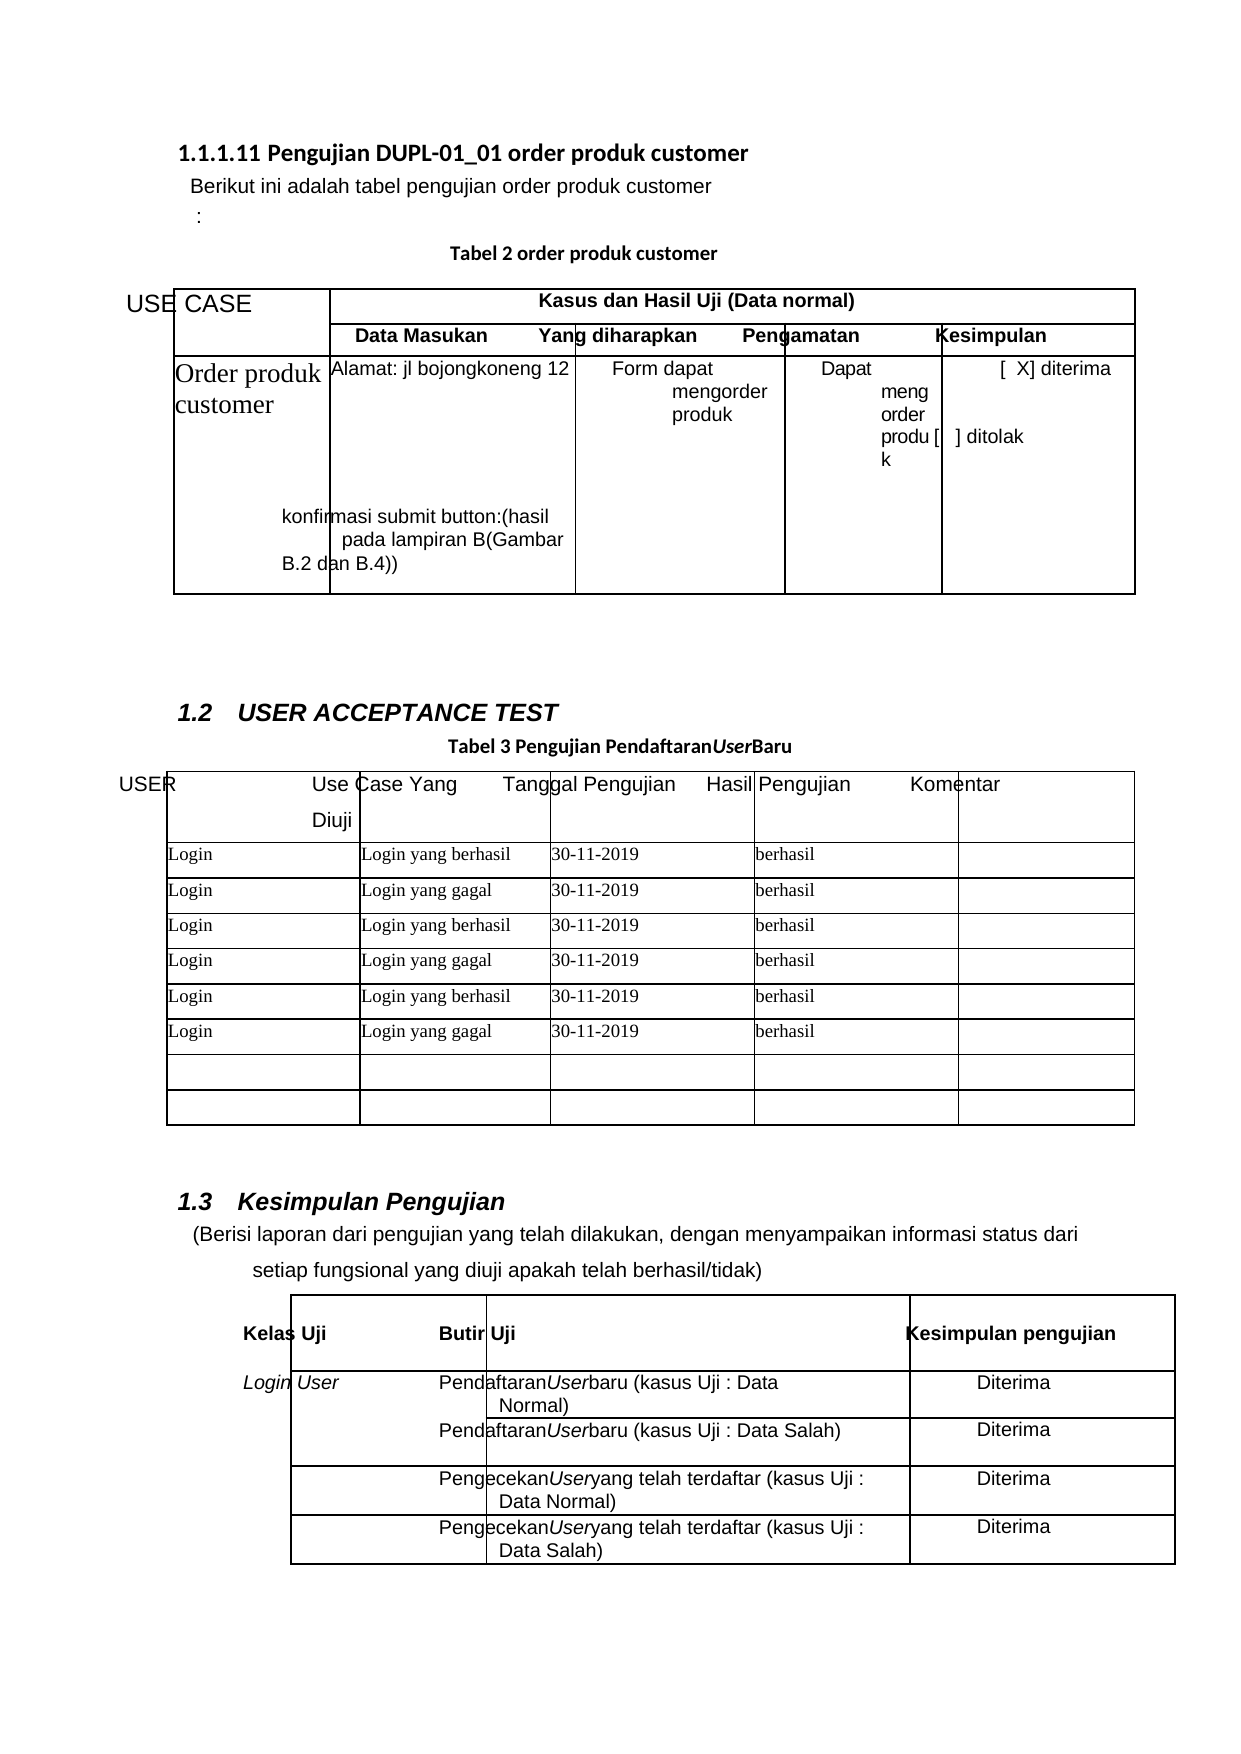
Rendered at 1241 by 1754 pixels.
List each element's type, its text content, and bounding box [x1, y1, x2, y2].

table_cell Diterima [911, 1516, 1174, 1563]
table_cell [292, 1467, 486, 1514]
table_cell Alamat: jl bojongkoneng 12 [331, 357, 575, 471]
table_cell [755, 1091, 958, 1124]
table_cell 30-11-2019 [551, 879, 754, 912]
text Berikut ini adalah tabel pengujian order produk customer [190, 173, 1186, 197]
table_cell [576, 471, 784, 498]
table_cell PendaftaranUserbaru (kasus Uji : Data Normal) [487, 1372, 909, 1417]
table_cell [551, 1055, 754, 1089]
table_cell Login yang gagal [361, 1020, 550, 1054]
table_header Butir Uji [487, 1296, 909, 1369]
table_cell [ X] diterima [ ] ditolak [982, 357, 1134, 593]
subtitle Tabel 3 Pengujian PendaftaranUserBaru [293, 733, 947, 758]
table_cell PengecekanUseryang telah terdaftar (kasus Uji : Data Normal) [487, 1467, 909, 1514]
text (Berisi laporan dari pengujian yang telah dilakukan, dengan menyampaikan informasi status dari setiap fungsional yang diuji apakah telah berhasil/tidak) [192, 1222, 1102, 1282]
table_cell [959, 843, 1134, 877]
table_cell [959, 1020, 1134, 1054]
table_cell [576, 499, 784, 593]
table_cell [361, 1055, 550, 1089]
table_header USER [168, 772, 359, 842]
list Kesimpulan Pengujian [177, 1187, 1186, 1216]
table_cell Diterima [911, 1372, 1174, 1417]
table_header Tanggal Pengujian [551, 772, 754, 842]
table_cell Login [168, 1020, 359, 1054]
table_cell [959, 1091, 1134, 1124]
table_cell konfirmasi submit button:(hasil pada lampiran B(Gambar B.2 dan B.4)) [331, 499, 575, 593]
table_cell Diterima [911, 1419, 1174, 1465]
table_cell [786, 471, 941, 498]
table_cell berhasil [755, 843, 958, 877]
table_cell [959, 914, 1134, 948]
table_cell PendaftaranUserbaru (kasus Uji : Data Salah) [487, 1419, 909, 1465]
table_cell Kesimpulan [943, 325, 1134, 355]
table_cell [959, 949, 1134, 983]
table_cell Form dapat mengorder produk [576, 357, 784, 471]
table_cell 30-11-2019 [551, 914, 754, 948]
table_cell [943, 357, 982, 593]
table_cell Diterima [911, 1467, 1174, 1514]
table_header Hasil Pengujian [755, 772, 958, 842]
table_cell [959, 1055, 1134, 1089]
table_cell Login yang berhasil [361, 843, 550, 877]
table_cell 30-11-2019 [551, 1020, 754, 1054]
table_cell berhasil [755, 879, 958, 912]
table_cell Login [168, 914, 359, 948]
table_cell [168, 1091, 359, 1124]
table_cell Login yang berhasil [361, 985, 550, 1018]
table_cell [168, 1055, 359, 1089]
table_cell Login [168, 985, 359, 1018]
table_cell [361, 1091, 550, 1124]
table_cell Data Masukan [331, 325, 575, 355]
table_cell Pengamatan [786, 325, 941, 355]
subtitle Tabel 2 order produk customer [450, 240, 1186, 265]
table_cell PengecekanUseryang telah terdaftar (kasus Uji : Data Salah) [487, 1516, 909, 1563]
table_cell [959, 879, 1134, 912]
subtitle Pengujian DUPL-01_01 order produk customer [177, 137, 1186, 167]
table_cell Login [168, 879, 359, 912]
table_cell Order produk customer [175, 357, 329, 593]
table_cell Login yang berhasil [361, 914, 550, 948]
table_cell berhasil [755, 985, 958, 1018]
table_cell Yang diharapkan [576, 325, 784, 355]
table_cell 30-11-2019 [551, 985, 754, 1018]
table_cell [551, 1091, 754, 1124]
table_cell 30-11-2019 [551, 949, 754, 983]
table_cell [786, 499, 941, 593]
table_cell Login yang gagal [361, 949, 550, 983]
table_cell berhasil [755, 914, 958, 948]
text : [190, 204, 1186, 228]
table_cell Login [168, 843, 359, 877]
list USER ACCEPTANCE TEST [177, 698, 1186, 727]
table_cell berhasil [755, 1020, 958, 1054]
table_cell Dapat mengorder produk [786, 357, 941, 471]
table_cell 30-11-2019 [551, 843, 754, 877]
table_cell Login User [292, 1372, 486, 1465]
table_cell [331, 471, 575, 498]
table_header USE CASE [175, 290, 329, 355]
table_cell berhasil [755, 949, 958, 983]
table_header Komentar [959, 772, 1134, 842]
table_cell [959, 985, 1134, 1018]
table_header Kesimpulan pengujian [911, 1296, 1174, 1369]
table_header Use Case Yang Diuji [361, 772, 550, 842]
table_header Kasus dan Hasil Uji (Data normal) [331, 290, 1134, 323]
table_cell [292, 1516, 486, 1563]
table_cell Login yang gagal [361, 879, 550, 912]
table_header Kelas Uji [292, 1296, 486, 1369]
table_cell Login [168, 949, 359, 983]
table_cell [755, 1055, 958, 1089]
